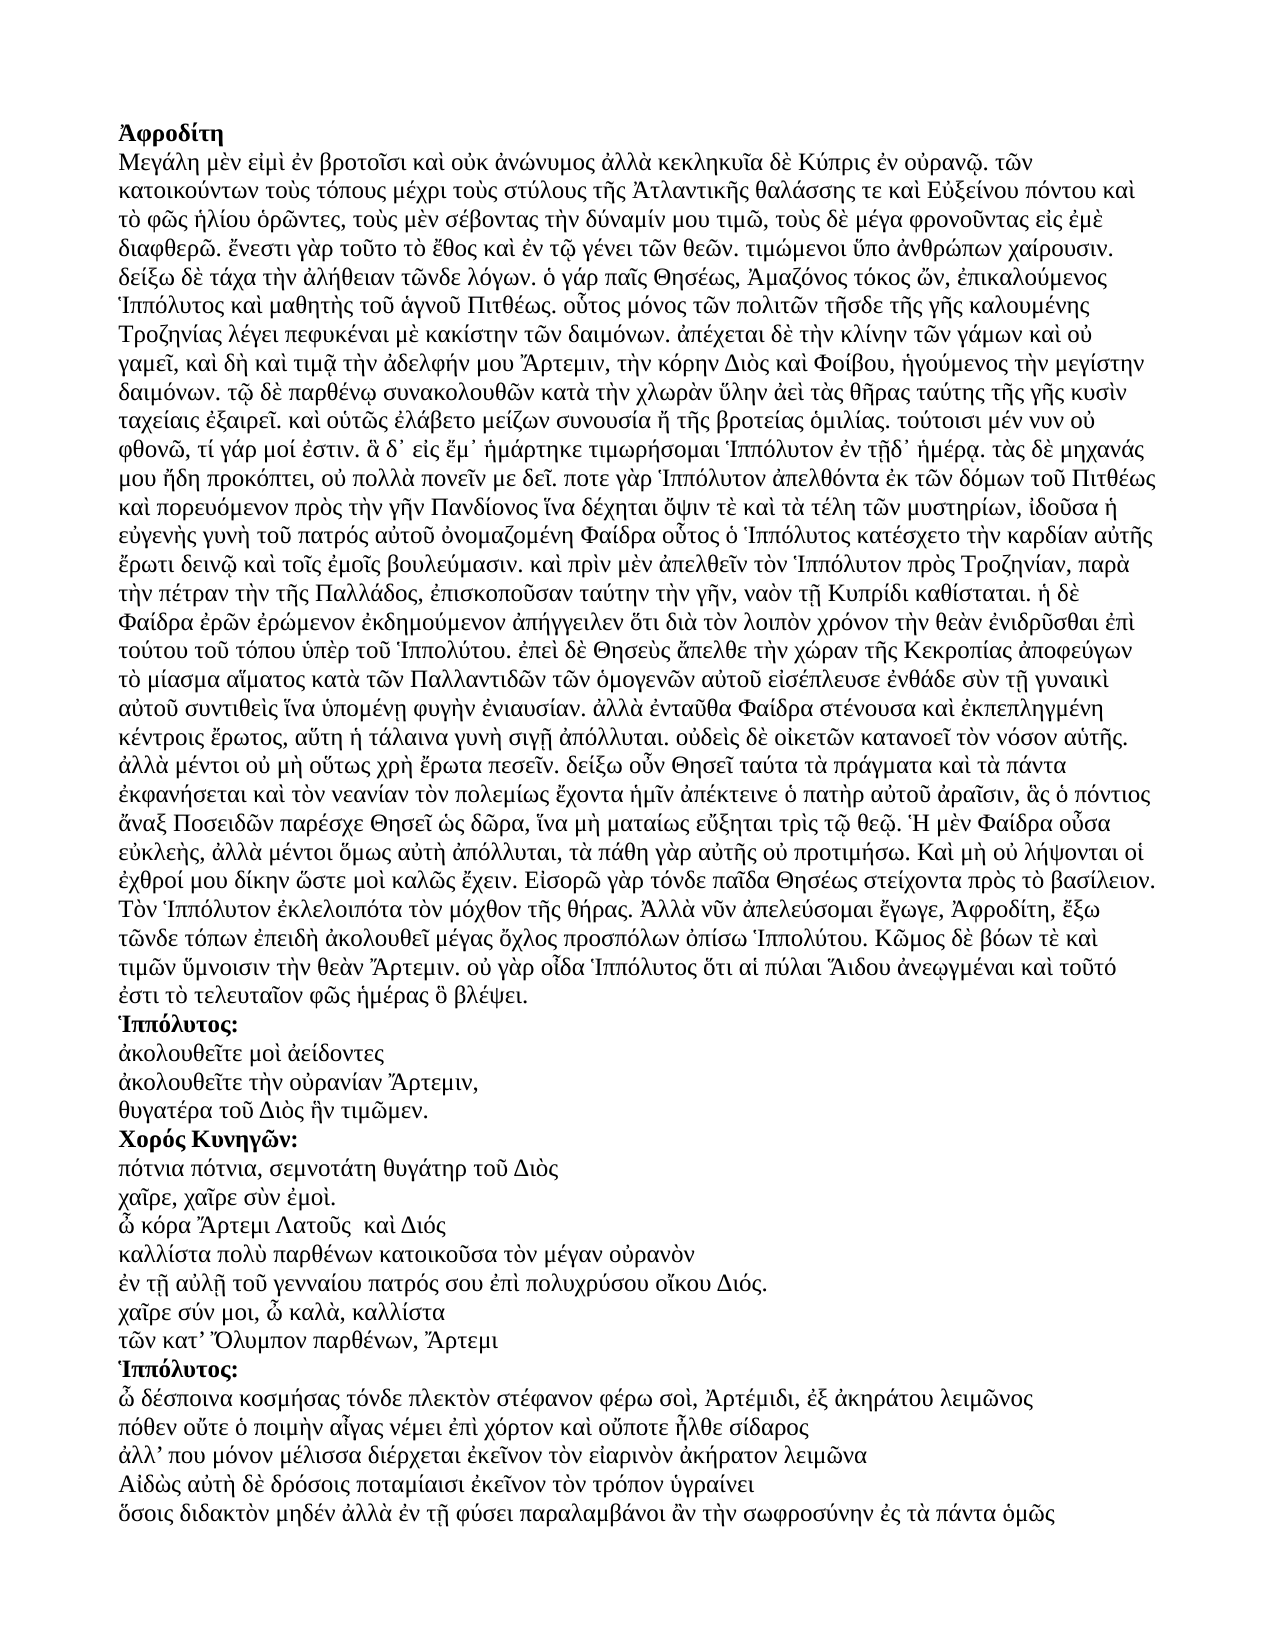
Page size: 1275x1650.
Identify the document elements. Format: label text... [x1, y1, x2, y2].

text θυγατέρα τοῦ Διὸς ἣν τιμῶμεν. [118, 1096, 1157, 1124]
text χαῖρε, χαῖρε σὺν ἐμοὶ. [118, 1182, 1157, 1211]
text τῶν κατ’ Ὄλυμπον παρθένων, Ἄρτεμι [118, 1326, 1157, 1354]
text Ἱππόλυτος: [118, 1354, 1157, 1383]
text ὦ δέσποινα κοσμήσας τόνδε πλεκτὸν στέφανον φέρω σοὶ, Ἀρτέμιδι, ἐξ ἀκηράτου λειμῶνος [118, 1383, 1157, 1412]
text δείξω δὲ τάχα τὴν ἀλήθειαν τῶνδε λόγων. ὁ γάρ παῖς Θησέως, Ἀμαζόνος τόκος ὤν, ἐπικαλούμενος Ἱππόλυτος καὶ μαθητὴς τοῦ ἁγνοῦ Πιτθέως. οὗτος μόνος τῶν πολιτῶν τῆσδε τῆς γῆς καλουμένης Τροζηνίας λέγει πεφυκέναι μὲ κακίστην τῶν δαιμόνων. ἀπέχεται δὲ τὴν κλίνην τῶν γάμων καὶ οὐ γαμεῖ, καὶ δὴ καὶ τιμᾷ τὴν ἀδελφήν μου Ἄρτεμιν, τὴν κόρην Διὸς καὶ Φοίβου, ἡγούμενος τὴν μεγίστην δαιμόνων. τῷ δὲ παρθένῳ συνακολουθῶν κατὰ τὴν χλωρὰν ὕλην ἀεὶ τὰς θῆρας ταύτης τῆς γῆς κυσὶν ταχείαις ἐξαιρεῖ. καὶ οὑτῶς ἐλάβετο μείζων συνουσία ἤ τῆς βροτείας ὁμιλίας. τούτοισι μέν νυν οὐ φθονῶ, τί γάρ μοί ἐστιν. ἃ δ᾽ εἰς ἔμ᾽ ἡμάρτηκε τιμωρήσομαι Ἱππόλυτον ἐν τῇδ᾽ ἡμέρᾳ. τὰς δὲ μηχανάς μου ἤδη προκόπτει, οὐ πολλὰ πονεῖν με δεῖ. ποτε γὰρ Ἱππόλυτον ἀπελθόντα ἐκ τῶν δόμων τοῦ Πιτθέως καὶ πορευόμενον πρὸς τὴν γῆν Πανδίονος ἵνα δέχηται ὄψιν τὲ καὶ τὰ τέλη τῶν μυστηρίων, ἰδοῦσα ἡ εὐγενὴς γυνὴ τοῦ πατρός αὐτοῦ ὀνομαζομένη Φαίδρα οὗτος ὁ Ἱππόλυτος κατέσχετο τὴν καρδίαν αὐτῆς ἔρωτι δεινῷ καὶ τοῖς ἐμοῖς βουλεύμασιν. καὶ πρὶν μὲν ἀπελθεῖν τὸν Ἱππόλυτον πρὸς Τροζηνίαν, παρὰ τὴν πέτραν τὴν τῆς Παλλάδος, ἐπισκοποῦσαν ταύτην τὴν γῆν, ναὸν τῇ Κυπρίδι καθίσταται. ἡ δὲ Φαίδρα ἐρῶν ἐρώμενον ἐκδημούμενον ἀπήγγειλεν ὅτι διὰ τὸν λοιπὸν χρόνον τὴν θεὰν ἐνιδρῦσθαι ἐπὶ τούτου τοῦ τόπου ὑπὲρ τοῦ Ἱππολύτου. ἐπεὶ δὲ Θησεὺς ἄπελθε τὴν χώραν τῆς Κεκροπίας ἀποφεύγων τὸ μίασμα αἵματος κατὰ τῶν Παλλαντιδῶν τῶν ὁμογενῶν αὐτοῦ εἰσέπλευσε ἐνθάδε σὺν τῇ γυναικὶ αὐτοῦ συντιθεὶς ἵνα ὑπομένῃ φυγὴν ἐνιαυσίαν. ἀλλὰ ἐνταῦθα Φαίδρα στένουσα καὶ ἐκπεπληγμένη κέντροις ἔρωτος, αὕτη ἡ τάλαινα γυνὴ σιγῇ ἀπόλλυται. οὐδεὶς δὲ οἰκετῶν κατανοεῖ τὸν νόσον αὑτῆς. ἀλλὰ μέντοι οὐ μὴ οὕτως χρὴ ἔρωτα πεσεῖν. δείξω οὖν Θησεῖ ταύτα τὰ πράγματα καὶ τὰ πάντα ἐκφανήσεται καὶ τὸν νεανίαν τὸν πολεμίως ἔχοντα ἡμῖν ἀπέκτεινε ὁ πατὴρ αὐτοῦ ἀραῖσιν, ἃς ὁ πόντιος ἄναξ Ποσειδῶν παρέσχε Θησεῖ ὡς δῶρα, ἵνα μὴ ματαίως εὔξηται τρὶς τῷ θεῷ. Ἡ μὲν Φαίδρα οὖσα εὐκλεὴς, ἀλλὰ μέντοι ὅμως αὐτὴ ἀπόλλυται, τὰ πάθη γὰρ αὐτῆς οὐ προτιμήσω. Καὶ μὴ οὐ λήψονται οἱ ἐχθροί μου δίκην ὥστε μοὶ καλῶς ἔχειν. Εἰσορῶ γὰρ τόνδε παῖδα Θησέως στείχοντα πρὸς τὸ βασίλειον. Τὸν Ἱππόλυτον ἐκλελοιπότα τὸν μόχθον τῆς θήρας. Ἀλλὰ νῦν ἀπελεύσομαι ἔγωγε, Ἀφροδίτη, ἔξω τῶνδε τόπων ἐπειδὴ ἀκολουθεῖ μέγας ὄχλος προσπόλων ὀπίσω Ἱππολύτου. Κῶμος δὲ βόων τὲ καὶ τιμῶν ὕμνοισιν τὴν θεὰν Ἄρτεμιν. οὐ γὰρ οἶδα Ἱππόλυτος ὅτι αἱ πύλαι Ἅιδου ἀνεῳγμέναι καὶ τοῦτό ἐστι τὸ τελευταῖον φῶς ἡμέρας ὃ βλέψει. [118, 262, 1157, 1009]
text ἀλλ’ που μόνον μέλισσα διέρχεται ἐκεῖνον τὸν εἰαρινὸν ἀκήρατον λειμῶνα [118, 1441, 1157, 1469]
text ὦ κόρα Ἄρτεμι Λατοῦς καὶ Διός [118, 1211, 1157, 1239]
text Ἀφροδίτη [118, 118, 1157, 147]
text Χορός Κυνηγῶν: [118, 1124, 1157, 1153]
text ἀκολουθεῖτε μοὶ ἀείδοντες [118, 1038, 1157, 1067]
text Αἰδὼς αὐτὴ δὲ δρόσοις ποταμίαισι ἐκεῖνον τὸν τρόπον ὑγραίνει [118, 1469, 1157, 1498]
text Μεγάλη μὲν εἰμὶ ἐν βροτοῖσι καὶ οὐκ ἀνώνυμος ἀλλὰ κεκληκυῖα δὲ Κύπρις ἐν οὐρανῷ. τῶν κατοικούντων τοὺς τόπους μέχρι τοὺς στύλους τῆς Ἀτλαντικῆς θαλάσσης τε καὶ Εὐξείνου πόντου καὶ τὸ φῶς ἡλίου ὁρῶντες, τοὺς μὲν σέβοντας τὴν δύναμίν μου τιμῶ, τοὺς δὲ μέγα φρονοῦντας εἰς ἐμὲ διαφθερῶ. ἔνεστι γὰρ τοῦτο τὸ ἔθος καὶ ἐν τῷ γένει τῶν θεῶν. τιμώμενοι ὕπο ἀνθρώπων χαίρουσιν. [118, 147, 1157, 262]
text Ἱππόλυτος: [118, 1009, 1157, 1038]
text χαῖρε σύν μοι, ὦ καλὰ, καλλίστα [118, 1297, 1157, 1326]
text καλλίστα πολὺ παρθένων κατοικοῦσα τὸν μέγαν οὐρανὸν [118, 1239, 1157, 1268]
text πόθεν οὔτε ὁ ποιμὴν αἶγας νέμει ἐπὶ χόρτον καὶ οὔποτε ἦλθε σίδαρος [118, 1412, 1157, 1441]
text ἀκολουθεῖτε τὴν οὐρανίαν Ἄρτεμιν, [118, 1067, 1157, 1096]
text πότνια πότνια, σεμνοτάτη θυγάτηρ τοῦ Διὸς [118, 1153, 1157, 1182]
text ἐν τῇ αὐλῇ τοῦ γενναίου πατρός σου ἐπὶ πολυχρύσου οἴκου Διός. [118, 1268, 1157, 1297]
text ὅσοις διδακτὸν μηδέν ἀλλὰ ἐν τῇ φύσει παραλαμβάνοι ἂν τὴν σωφροσύνην ἐς τὰ πάντα ὁμῶς [118, 1498, 1157, 1527]
